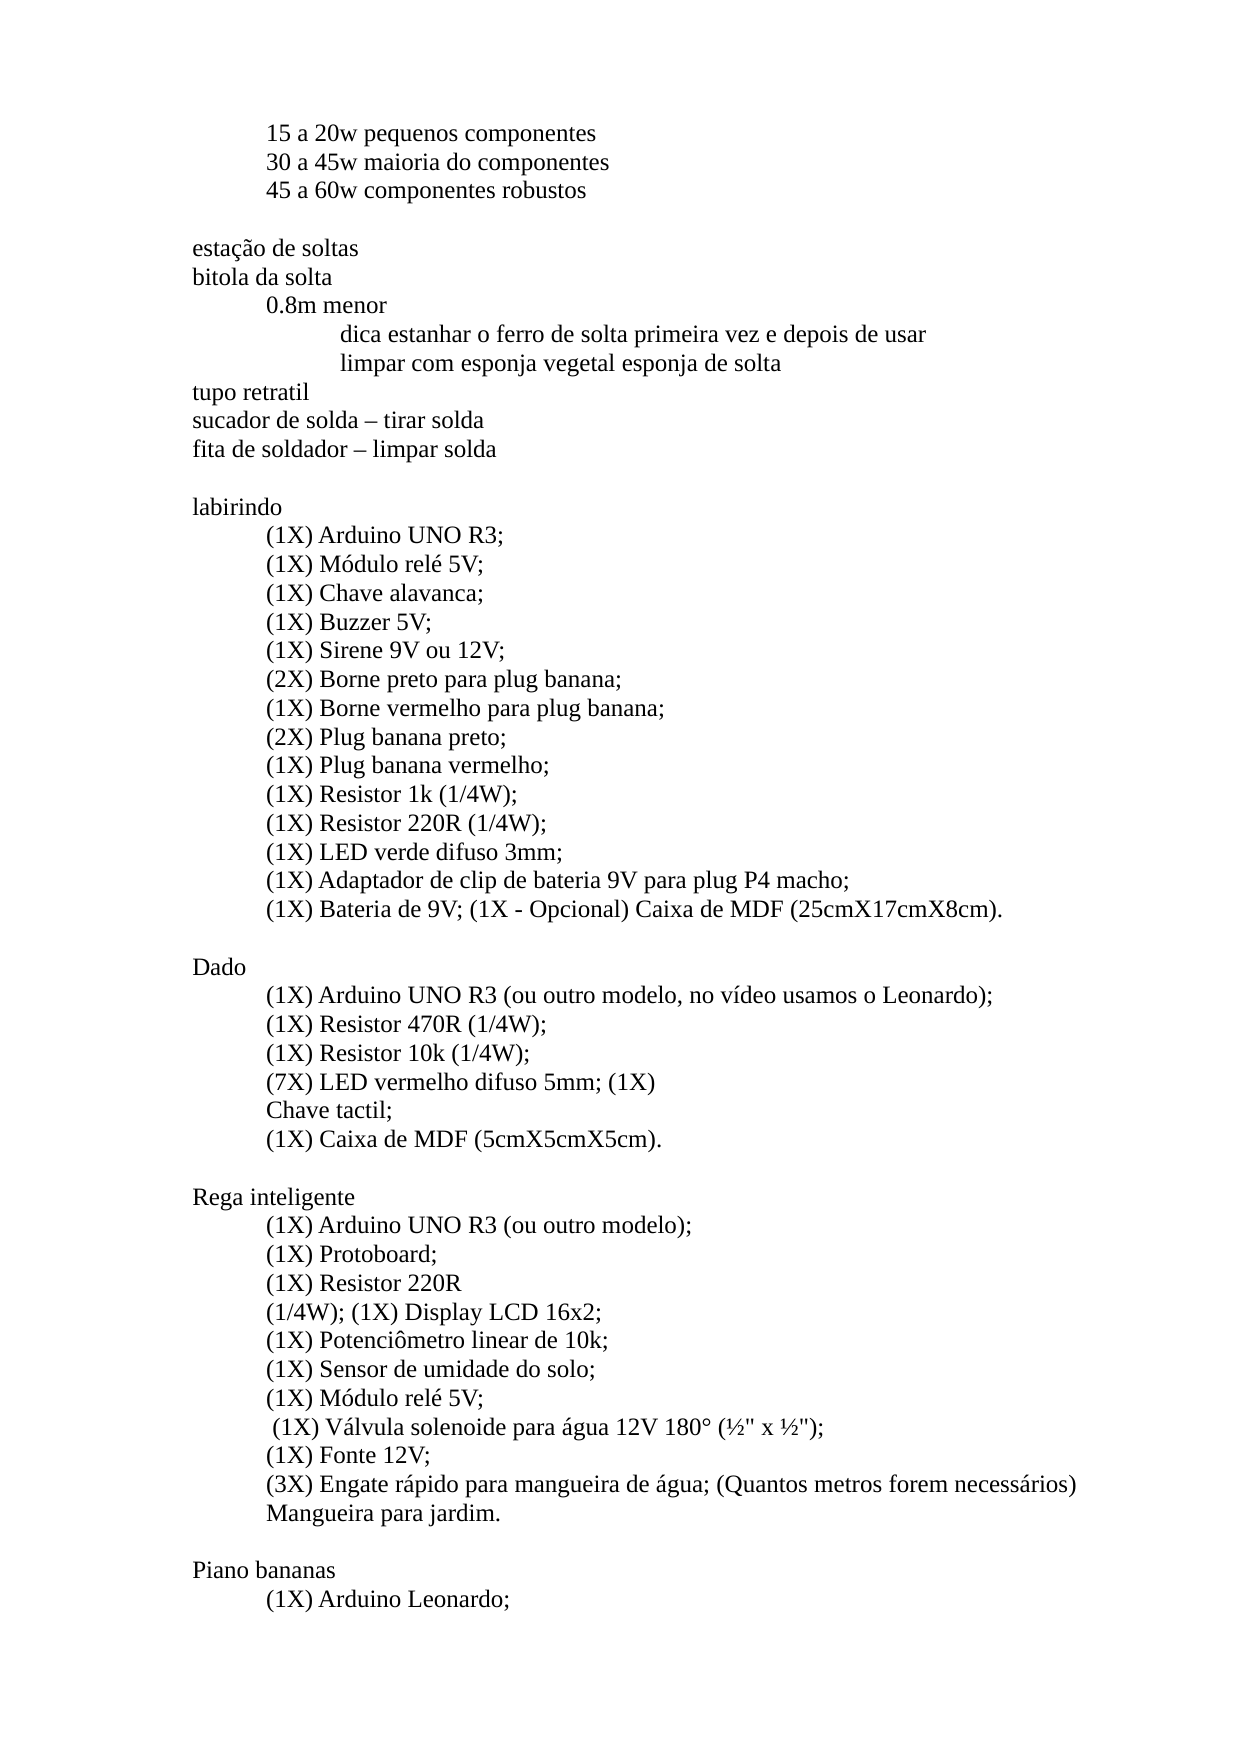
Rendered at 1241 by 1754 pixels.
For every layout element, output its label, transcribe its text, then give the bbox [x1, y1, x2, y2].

text 45 a 60w componentes robustos [118, 176, 1122, 204]
text (1X) Módulo relé 5V; [118, 549, 1122, 578]
text (1X) Plug banana vermelho; [118, 751, 1122, 779]
text (1X) Módulo relé 5V; [118, 1383, 1122, 1412]
text (2X) Plug banana preto; [118, 722, 1122, 751]
text tupo retratil [118, 377, 1122, 406]
text Chave tactil; [118, 1096, 1122, 1124]
text (1X) Válvula solenoide para água 12V 180° (½" x ½"); [118, 1412, 1122, 1441]
text (1X) Chave alavanca; [118, 578, 1122, 607]
text (1X) Resistor 220R (1/4W); [118, 808, 1122, 837]
text (1X) Resistor 470R (1/4W); [118, 1009, 1122, 1038]
text (1X) Sensor de umidade do solo; [118, 1354, 1122, 1383]
text fita de soldador – limpar solda [118, 434, 1122, 463]
text (2X) Borne preto para plug banana; [118, 664, 1122, 693]
text (3X) Engate rápido para mangueira de água; (Quantos metros forem necessários) Mangueira para jardim. [118, 1469, 1122, 1527]
text Piano bananas [118, 1556, 1122, 1584]
text 30 a 45w maioria do componentes [118, 147, 1122, 176]
text (1X) Arduino UNO R3 (ou outro modelo); [118, 1211, 1122, 1239]
text bitola da solta [118, 262, 1122, 291]
text (1X) Fonte 12V; [118, 1441, 1122, 1469]
text (1/4W); (1X) Display LCD 16x2; [118, 1297, 1122, 1326]
text (1X) Arduino UNO R3; [118, 521, 1122, 549]
text (1X) Bateria de 9V; (1X - Opcional) Caixa de MDF (25cmX17cmX8cm). [118, 894, 1122, 923]
text 15 a 20w pequenos componentes [118, 118, 1122, 147]
text (1X) Arduino UNO R3 (ou outro modelo, no vídeo usamos o Leonardo); [118, 981, 1122, 1009]
text (1X) Buzzer 5V; [118, 607, 1122, 636]
text (1X) Caixa de MDF (5cmX5cmX5cm). [118, 1124, 1122, 1153]
text sucador de solda – tirar solda [118, 406, 1122, 434]
text labirindo [118, 492, 1122, 521]
text estação de soltas [118, 233, 1122, 262]
text limpar com esponja vegetal esponja de solta [118, 348, 1122, 377]
text (1X) Resistor 10k (1/4W); [118, 1038, 1122, 1067]
text dica estanhar o ferro de solta primeira vez e depois de usar [118, 319, 1122, 348]
text (7X) LED vermelho difuso 5mm; (1X) [118, 1067, 1122, 1096]
text (1X) Protoboard; [118, 1239, 1122, 1268]
text (1X) Potenciômetro linear de 10k; [118, 1326, 1122, 1354]
text (1X) Resistor 1k (1/4W); [118, 779, 1122, 808]
text (1X) Arduino Leonardo; [118, 1584, 1122, 1613]
text (1X) Adaptador de clip de bateria 9V para plug P4 macho; [118, 866, 1122, 894]
text Dado [118, 952, 1122, 981]
text (1X) Borne vermelho para plug banana; [118, 693, 1122, 722]
text (1X) Resistor 220R [118, 1268, 1122, 1297]
text 0.8m menor [118, 291, 1122, 319]
text (1X) LED verde difuso 3mm; [118, 837, 1122, 866]
text Rega inteligente [118, 1182, 1122, 1211]
text (1X) Sirene 9V ou 12V; [118, 636, 1122, 664]
